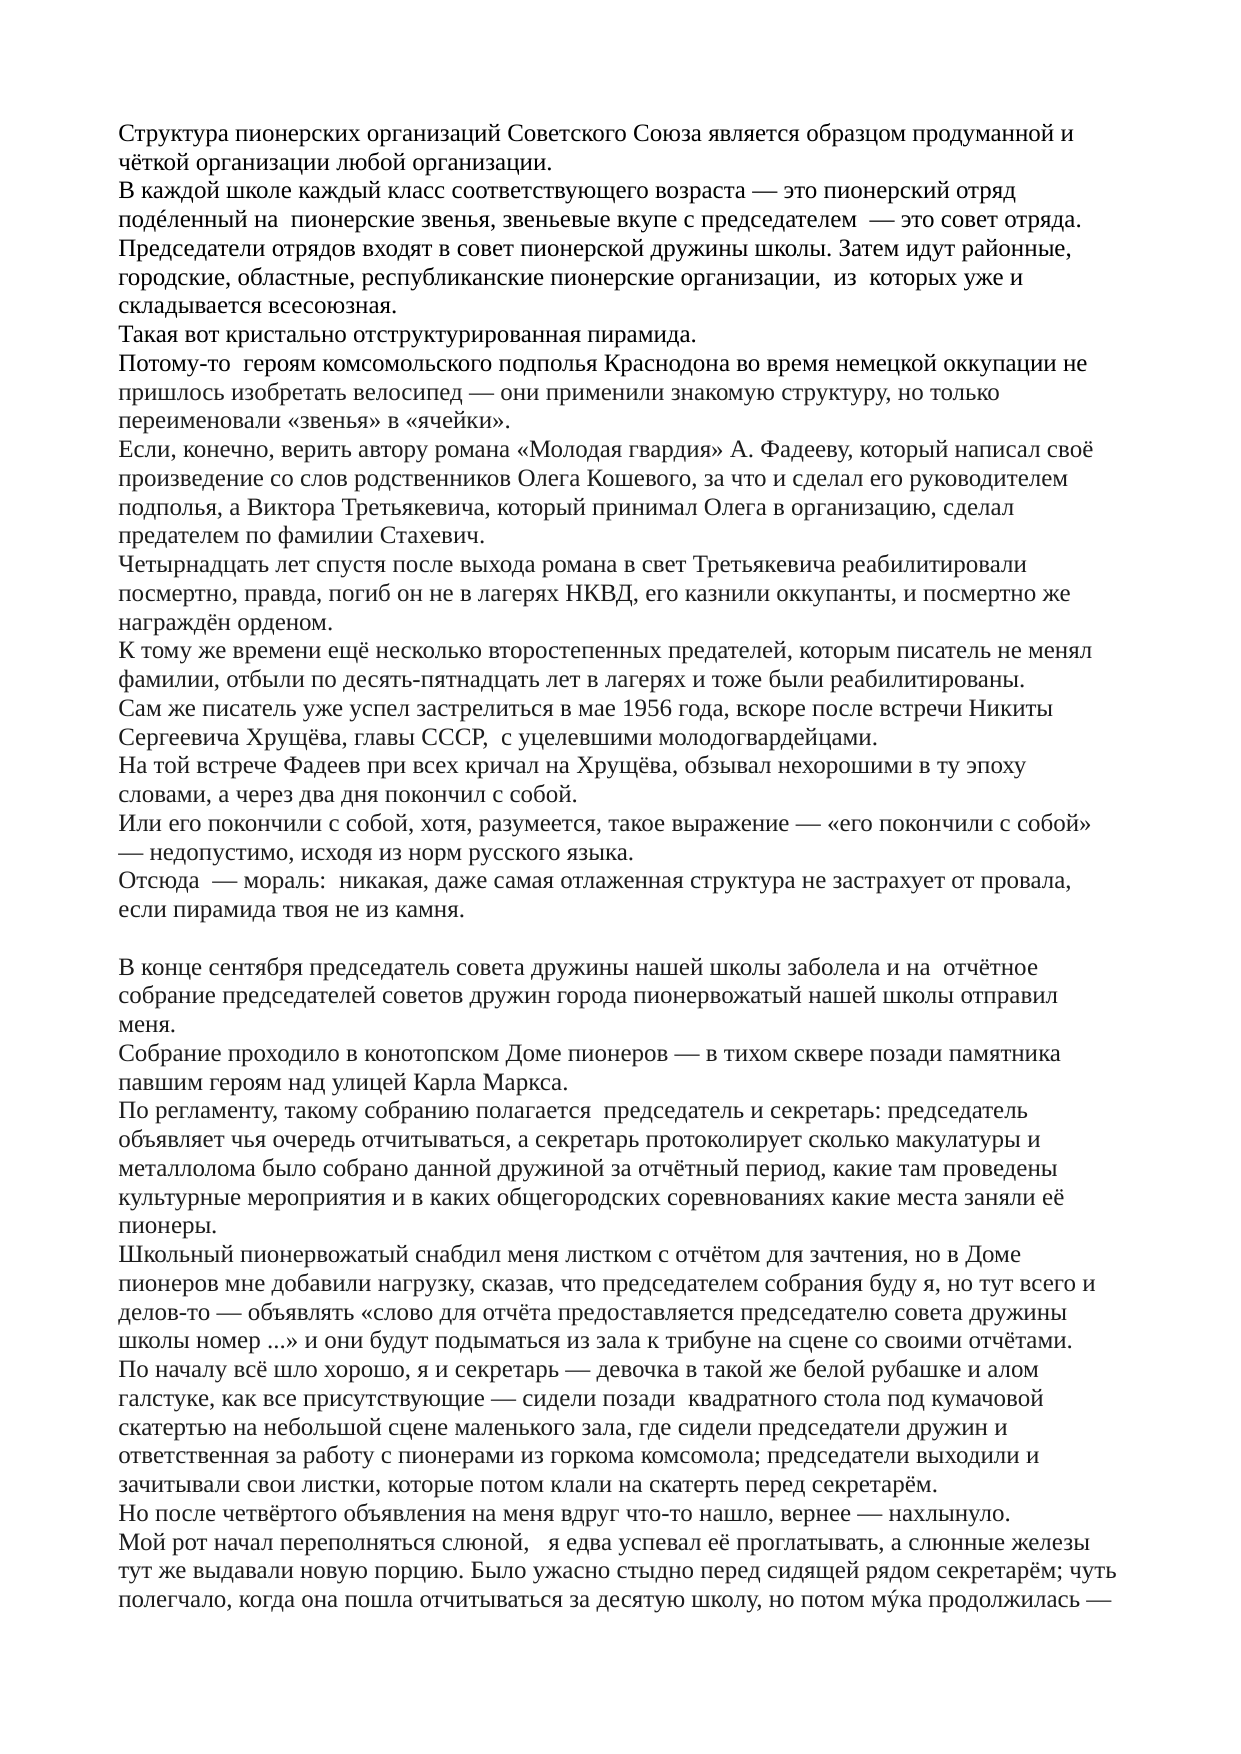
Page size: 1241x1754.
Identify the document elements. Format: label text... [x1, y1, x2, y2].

text По началу всё шло хорошо, я и секретарь — девочка в такой же белой рубашке и алом галстуке, как все присутствующие — сидели позади квадратного стола под кумачовой скатертью на небольшой сцене маленького зала, где сидели председатели дружин и ответственная за работу с пионерами из горкома комсомола; председатели выходили и зачитывали свои листки, которые потом клали на скатерть перед секретарём. [118, 1354, 1122, 1498]
text Или его покончили с собой, хотя, разумеется, такое выражение — «его покончили с собой» — недопустимо, исходя из норм русского языка. [118, 808, 1122, 866]
text Такая вот кристально отструктурированная пирамида. [118, 319, 1122, 348]
text Но после четвёртого объявления на меня вдруг что-то нашло, вернее — нахлынуло. [118, 1498, 1122, 1527]
text Сам же писатель уже успел застрелиться в мае 1956 года, вскоре после встречи Никиты Сергеевича Хрущёва, главы СССР, с уцелевшими молодогвардейцами. [118, 693, 1122, 751]
text Потому-то героям комсомольского подполья Краснодона во время немецкой оккупации не пришлось изобретать велосипед — они применили знакомую структуру, но только переименовали «звенья» в «ячейки». [118, 348, 1122, 434]
text На той встрече Фадеев при всех кричал на Хрущёва, обзывал нехорошими в ту эпоху словами, а через два дня покончил с собой. [118, 751, 1122, 808]
text Структура пионерских организаций Советского Союза является образцом продуманной и чёткой организации любой организации. [118, 118, 1122, 176]
text В каждой школе каждый класс соответствующего возраста — это пионерский отряд подéленный на пионерские звенья, звеньевые вкупе с председателем — это совет отряда. [118, 176, 1122, 233]
text По регламенту, такому собранию полагается председатель и секретарь: председатель объявляет чья очередь отчитываться, а секретарь протоколирует сколько макулатуры и металлолома было собрано данной дружиной за отчётный период, какие там проведены культурные мероприятия и в каких общегородских соревнованиях какие места заняли её пионеры. [118, 1096, 1122, 1239]
text Четырнадцать лет спустя после выхода романа в свет Третьякевича реабилитировали посмертно, правда, погиб он не в лагерях НКВД, его казнили оккупанты, и посмертно же награждён орденом. [118, 549, 1122, 636]
text Председатели отрядов входят в совет пионерской дружины школы. Затем идут районные, городские, областные, республиканские пионерские организации, из которых уже и складывается всесоюзная. [118, 233, 1122, 319]
text Школьный пионервожатый снабдил меня листком с отчётом для зачтения, но в Доме пионеров мне добавили нагрузку, сказав, что председателем собрания буду я, но тут всего и делов-то — объявлять «слово для отчёта предоставляется председателю совета дружины школы номер ...» и они будут подыматься из зала к трибуне на сцене со своими отчётами. [118, 1239, 1122, 1354]
text Собрание проходило в конотопском Доме пионеров — в тихом сквере позади памятника павшим героям над улицей Карла Маркса. [118, 1038, 1122, 1096]
text Если, конечно, верить автору романа «Молодая гвардия» А. Фадееву, который написал своё произведение со слов родственников Олега Кошевого, за что и сделал его руководителем подполья, а Виктора Третьякевича, который принимал Олега в организацию, сделал предателем по фамилии Стахевич. [118, 434, 1122, 549]
text Отсюда — мораль: никакая, даже самая отлаженная структура не застрахует от провала, если пирамида твоя не из камня. [118, 866, 1122, 923]
text К тому же времени ещё несколько второстепенных предателей, которым писатель не менял фамилии, отбыли по десять-пятнадцать лет в лагерях и тоже были реабилитированы. [118, 636, 1122, 693]
text В конце сентября председатель совета дружины нашей школы заболела и на отчётное собрание председателей советов дружин города пионервожатый нашей школы отправил меня. [118, 952, 1122, 1038]
text Мой рот начал переполняться слюной, я едва успевал её проглатывать, а слюнные железы тут же выдавали новую порцию. Было ужасно стыдно перед сидящей рядом секретарём; чуть полегчало, когда она пошла отчитываться за десятую школу, но потом мýка продолжилась — [118, 1527, 1122, 1613]
